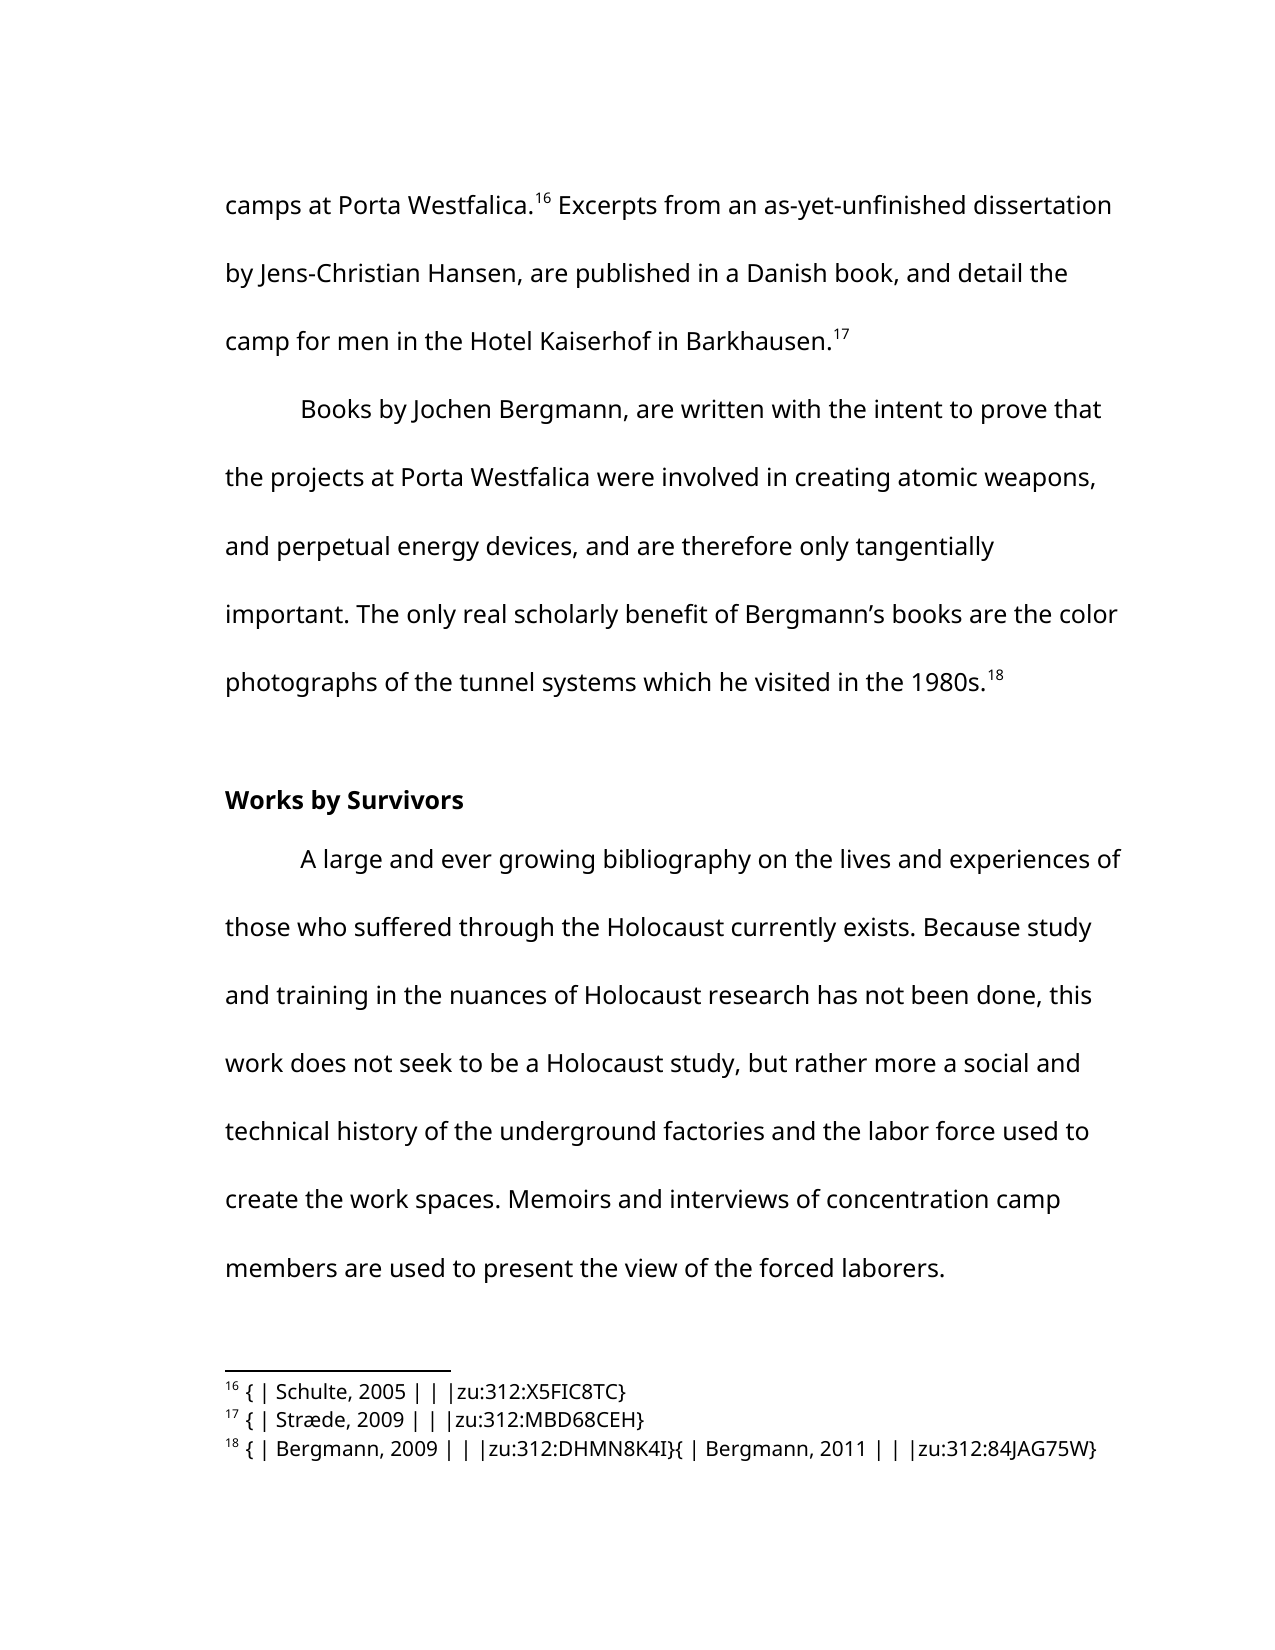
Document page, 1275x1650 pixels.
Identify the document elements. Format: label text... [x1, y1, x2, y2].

text Works by Survivors [225, 782, 1125, 817]
text { | Bergmann, 2009 | | |zu:312:DHMN8K4I}{ | Bergmann, 2011 | | |zu:312:84JAG75W} [225, 1434, 1125, 1462]
text A large and ever growing bibliography on the lives and experiences of those who suffered through the Holocaust currently exists. Because study and training in the nuances of Holocaust research has not been done, this work does not seek to be a Holocaust study, but rather more a social and technical history of the underground factories and the labor force used to create the work spaces. Memoirs and interviews of concentration camp members are used to present the view of the forced laborers. [225, 842, 1125, 1284]
text Books by Jochen Bergmann, are written with the intent to prove that the projects at Porta Westfalica were involved in creating atomic weapons, and perpetual energy devices, and are therefore only tangentially important. The only real scholarly benefit of Bergmann’s books are the color photographs of the tunnel systems which he visited in the 1980s. [225, 392, 1125, 698]
text { | Stræde, 2009 | | |zu:312:MBD68CEH} [225, 1406, 1125, 1434]
text camps at Porta Westfalica. Excerpts from an as-yet-unfinished dissertation by Jens-Christian Hansen, are published in a Danish book, and detail the camp for men in the Hotel Kaiserhof in Barkhausen. [225, 187, 1125, 358]
text { | Schulte, 2005 | | |zu:312:X5FIC8TC} [225, 1377, 1125, 1406]
